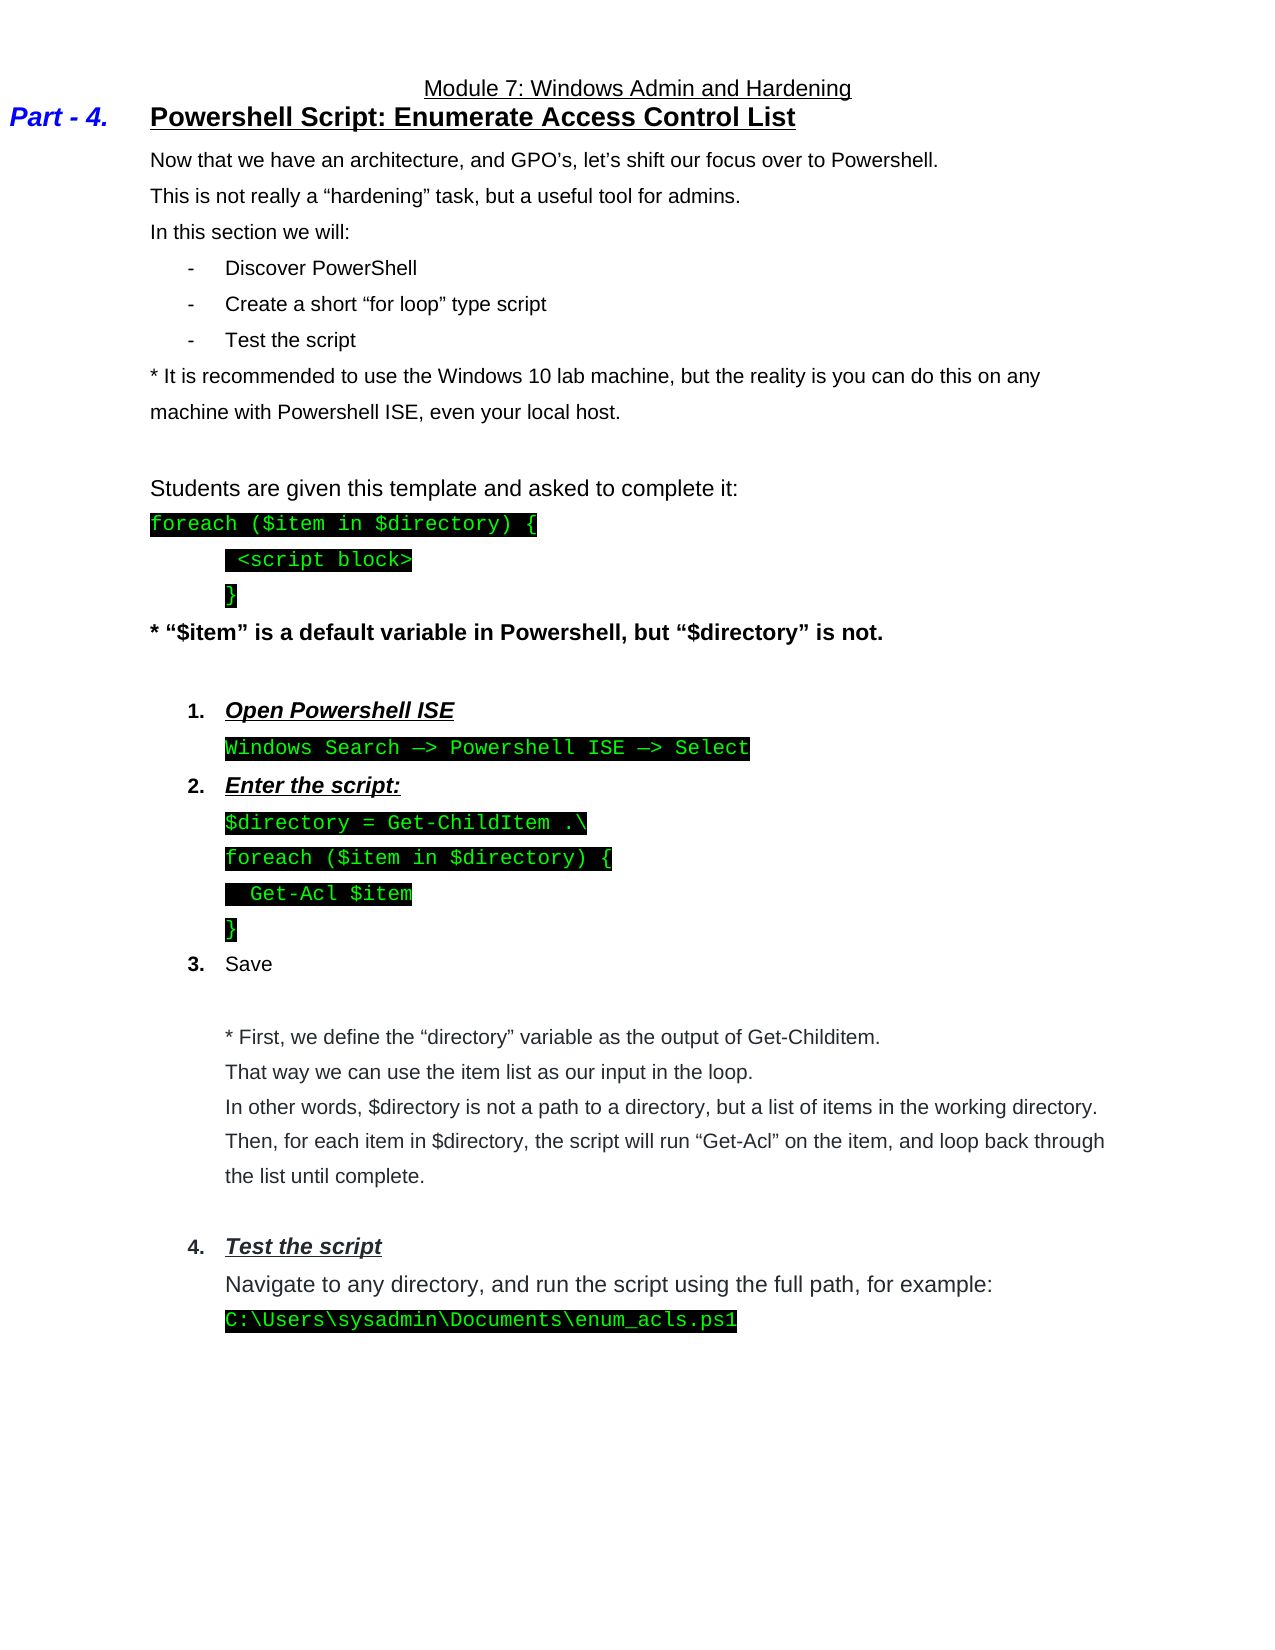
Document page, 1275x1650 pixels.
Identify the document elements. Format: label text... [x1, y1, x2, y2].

text } [225, 918, 1125, 942]
list Enter the script: [187, 772, 1125, 799]
list Powershell Script: Enumerate Access Control List [9, 101, 1125, 133]
list Save [187, 952, 1125, 976]
text * First, we define the “directory” variable as the output of Get-Childitem. [225, 1025, 1125, 1049]
list Discover PowerShell [187, 256, 1125, 280]
text Navigate to any directory, and run the script using the full path, for example: [225, 1271, 1125, 1298]
text Now that we have an architecture, and GPO’s, let’s shift our focus over to Powershell. [150, 148, 1125, 172]
list Create a short “for loop” type script [187, 292, 1125, 316]
text } [225, 584, 1125, 608]
text foreach ($item in $directory) { [225, 847, 1125, 871]
text C:\Users\sysadmin\Documents\enum_acls.ps1 [225, 1309, 1125, 1333]
text <script block> [225, 549, 1125, 572]
text This is not really a “hardening” task, but a useful tool for admins. In this section we will: [150, 184, 1125, 244]
text Windows Search —> Powershell ISE —> Select [150, 737, 1125, 761]
list Test the script [187, 1233, 1125, 1259]
text $directory = Get-ChildItem .\ [225, 812, 1125, 835]
text * It is recommended to use the Windows 10 lab machine, but the reality is you can do this on any machine with Powershell ISE, even your local host. [150, 364, 1125, 424]
text * “$item” is a default variable in Powershell, but “$directory” is not. [150, 618, 1125, 684]
text Then, for each item in $directory, the script will run “Get-Acl” on the item, and loop back through the list until complete. [225, 1129, 1125, 1222]
list Test the script [187, 328, 1125, 352]
text That way we can use the item list as our input in the loop. [225, 1060, 1125, 1084]
text Students are given this template and asked to complete it: foreach ($item in $directory) { [150, 475, 1125, 537]
text Get-Acl $item [225, 883, 1125, 906]
text In other words, $directory is not a path to a directory, but a list of items in the working directory. [225, 1094, 1125, 1118]
text [150, 1489, 1125, 1523]
list Open Powershell ISE [187, 697, 1125, 724]
